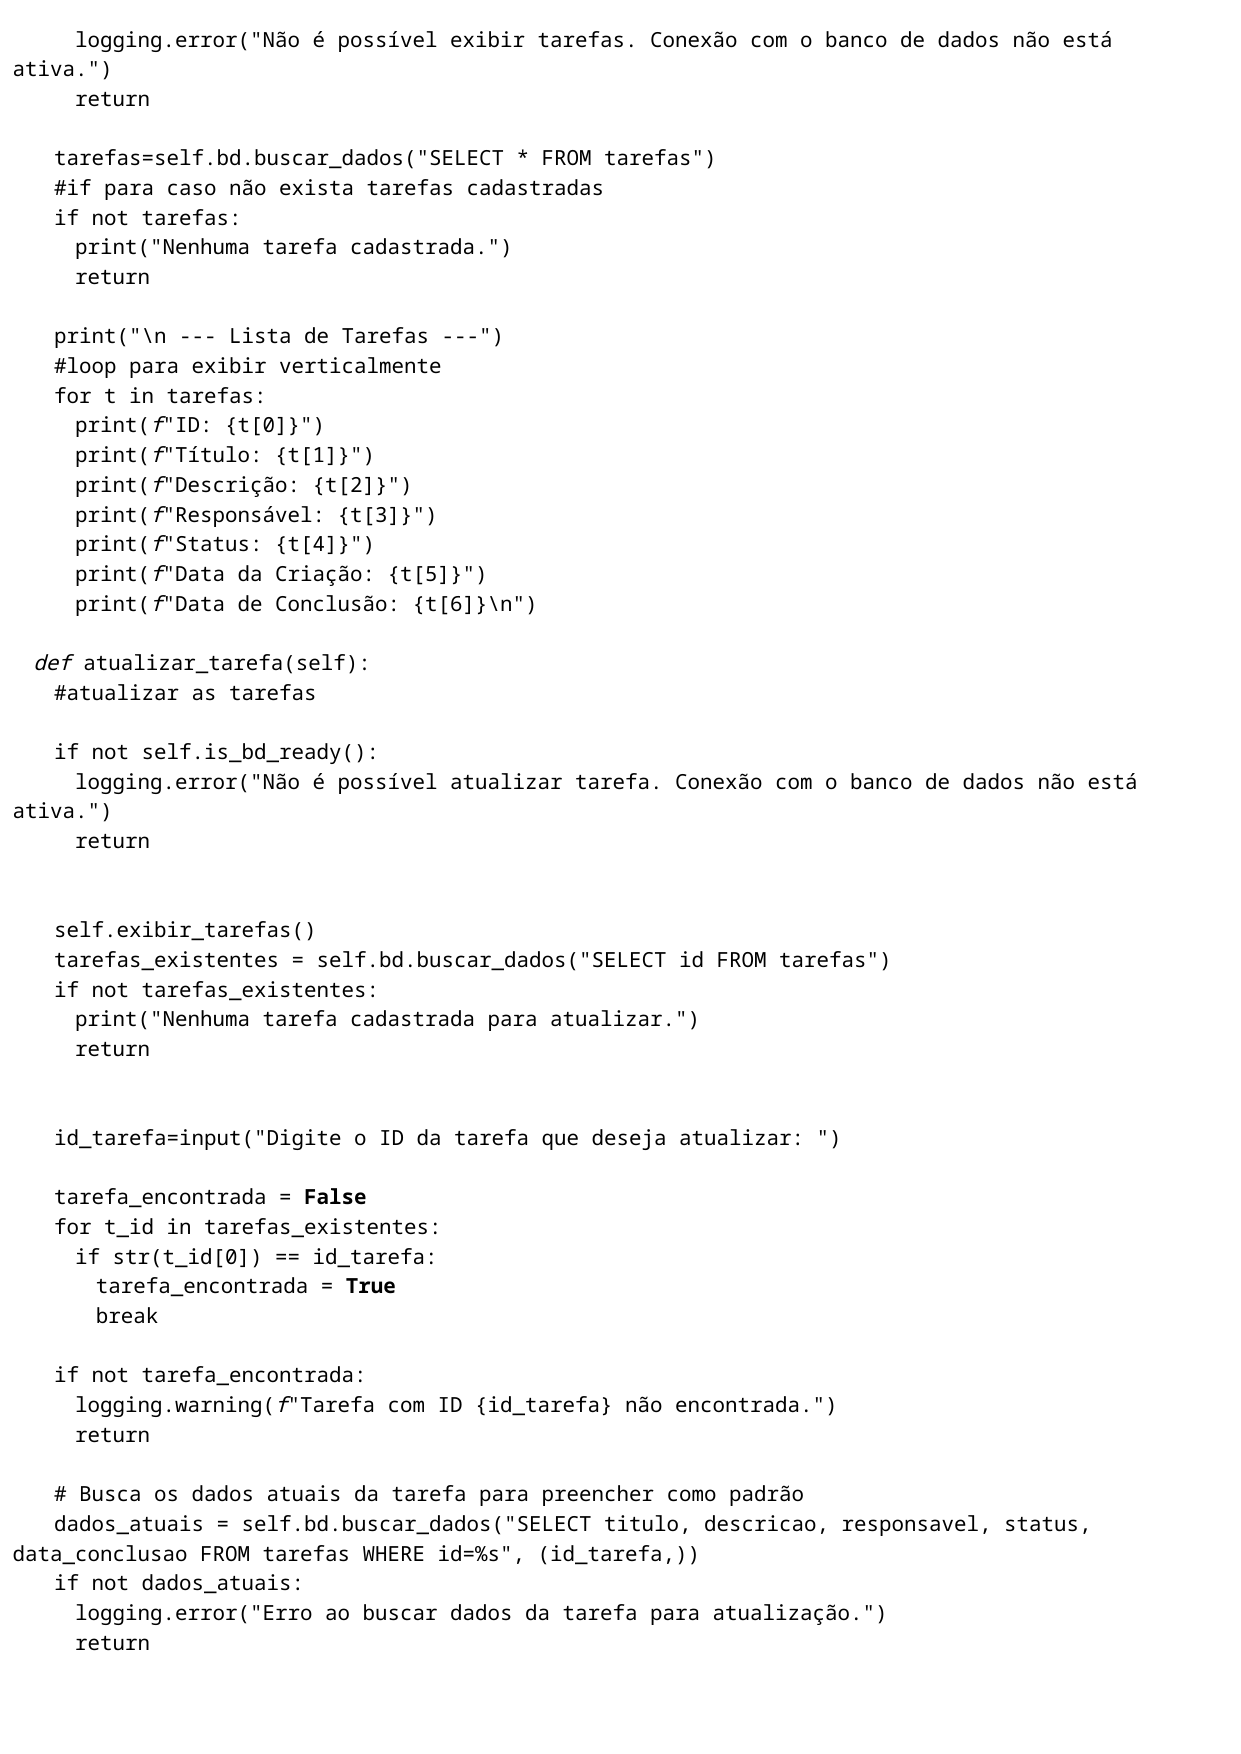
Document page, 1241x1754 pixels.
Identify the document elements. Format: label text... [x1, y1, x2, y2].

text if not dados_atuais: [12, 1567, 1211, 1597]
text #loop para exibir verticalmente [12, 350, 1211, 380]
text logging.warning(f"Tarefa com ID {id_tarefa} não encontrada.") [12, 1389, 1211, 1419]
text return [12, 825, 1211, 855]
text for t_id in tarefas_existentes: [12, 1211, 1211, 1241]
text print(f"Data da Criação: {t[5]}") [12, 558, 1211, 587]
text return [12, 261, 1211, 291]
text tarefas_existentes = self.bd.buscar_dados("SELECT id FROM tarefas") [12, 944, 1211, 973]
text print(f"Descrição: {t[2]}") [12, 469, 1211, 498]
text print(f"ID: {t[0]}") [12, 409, 1211, 439]
text if not tarefas: [12, 202, 1211, 231]
text tarefas=self.bd.buscar_dados("SELECT * FROM tarefas") [12, 142, 1211, 172]
text print(f"Status: {t[4]}") [12, 528, 1211, 558]
text logging.error("Erro ao buscar dados da tarefa para atualização.") [12, 1597, 1211, 1627]
text return [12, 1033, 1211, 1062]
text print(f"Data de Conclusão: {t[6]}\n") [12, 587, 1211, 617]
text tarefa_encontrada = True [12, 1270, 1211, 1300]
text if str(t_id[0]) == id_tarefa: [12, 1241, 1211, 1270]
text print(f"Responsável: {t[3]}") [12, 498, 1211, 528]
text logging.error("Não é possível exibir tarefas. Conexão com o banco de dados não está ativa.") [12, 23, 1211, 83]
text print("Nenhuma tarefa cadastrada.") [12, 231, 1211, 261]
text def atualizar_tarefa(self): [12, 647, 1211, 677]
text if not tarefas_existentes: [12, 973, 1211, 1003]
text # Busca os dados atuais da tarefa para preencher como padrão [12, 1478, 1211, 1508]
text tarefa_encontrada = False [12, 1181, 1211, 1211]
text break [12, 1300, 1211, 1330]
text if not tarefa_encontrada: [12, 1359, 1211, 1389]
text #if para caso não exista tarefas cadastradas [12, 172, 1211, 202]
text for t in tarefas: [12, 380, 1211, 409]
text print(f"Título: {t[1]}") [12, 439, 1211, 469]
text print("Nenhuma tarefa cadastrada para atualizar.") [12, 1003, 1211, 1033]
text id_tarefa=input("Digite o ID da tarefa que deseja atualizar: ") [12, 1122, 1211, 1152]
text dados_atuais = self.bd.buscar_dados("SELECT titulo, descricao, responsavel, status, data_conclusao FROM tarefas WHERE id=%s", (id_tarefa,)) [12, 1508, 1211, 1567]
text self.exibir_tarefas() [12, 914, 1211, 944]
text #atualizar as tarefas [12, 677, 1211, 706]
text return [12, 1419, 1211, 1448]
text return [12, 1627, 1211, 1656]
text if not self.is_bd_ready(): [12, 736, 1211, 766]
text print("\n --- Lista de Tarefas ---") [12, 320, 1211, 350]
text logging.error("Não é possível atualizar tarefa. Conexão com o banco de dados não está ativa.") [12, 766, 1211, 825]
text return [12, 83, 1211, 112]
